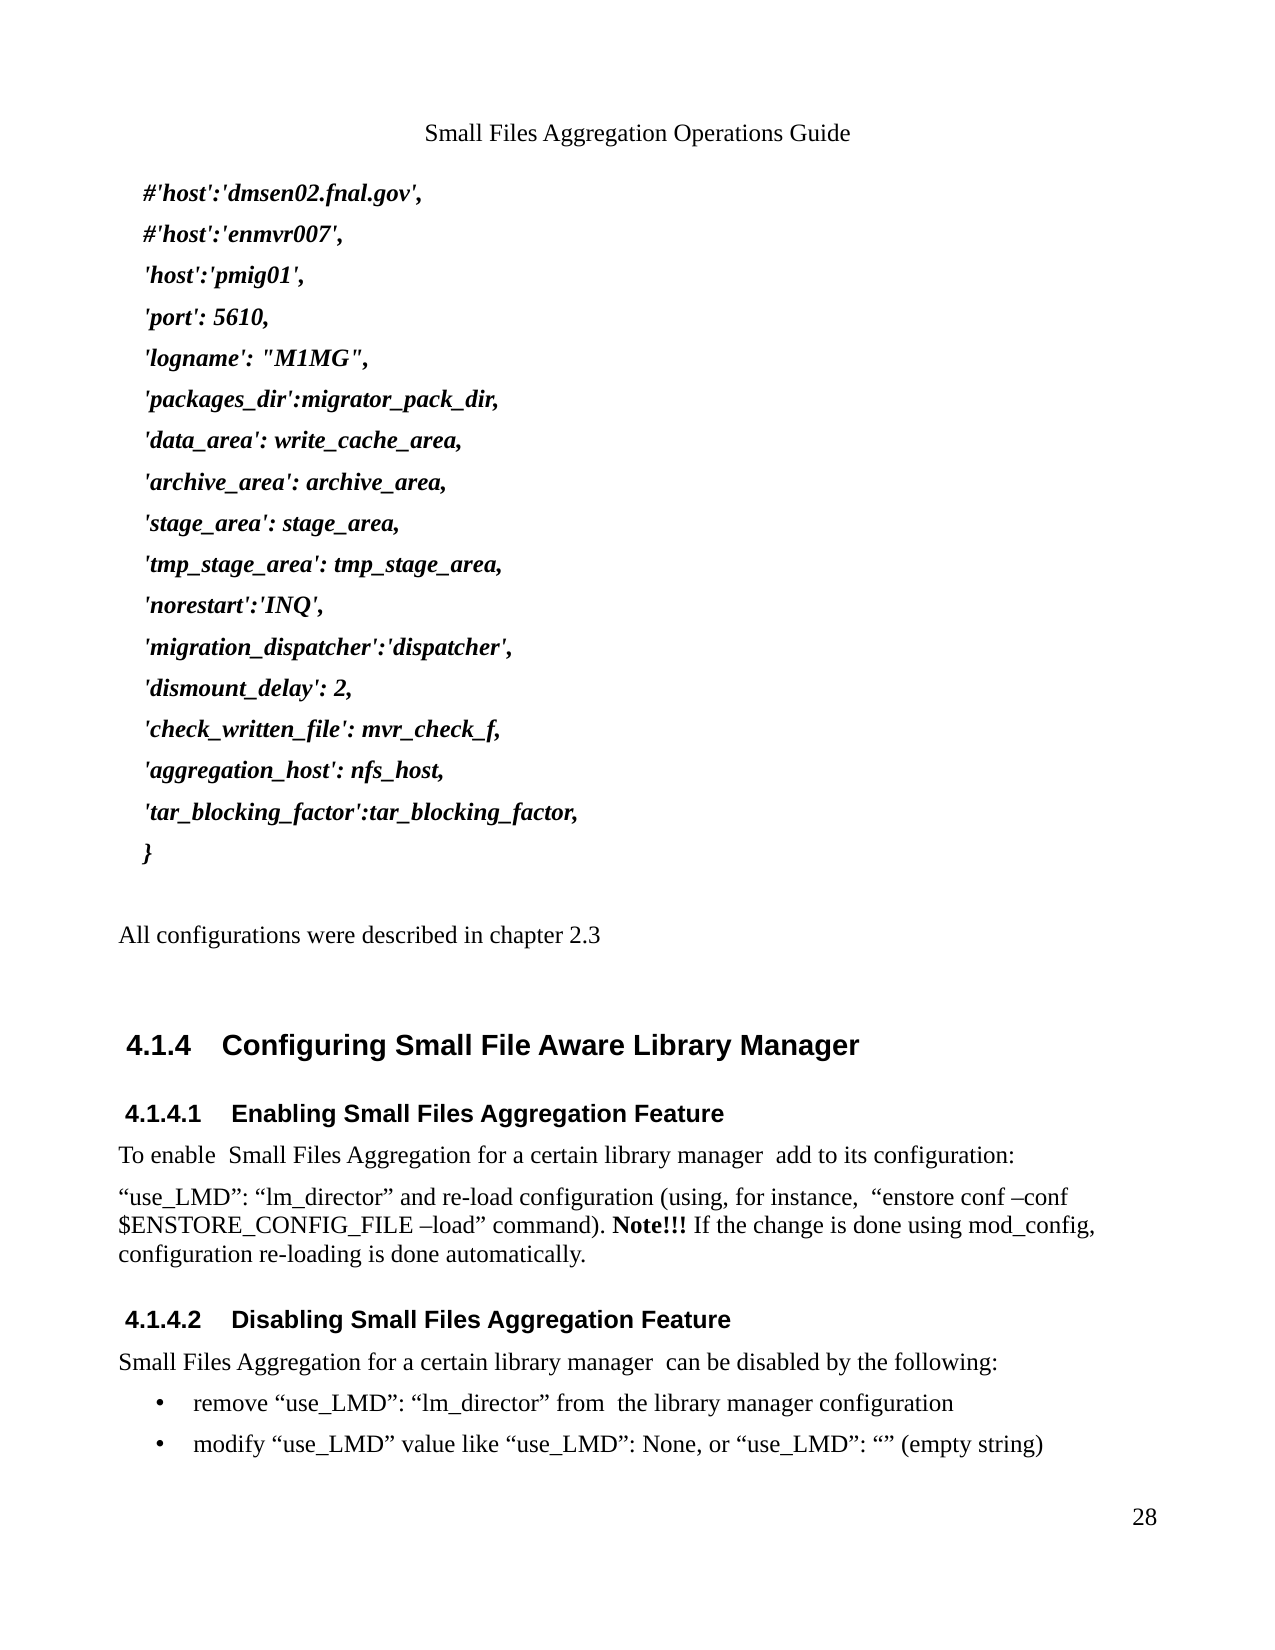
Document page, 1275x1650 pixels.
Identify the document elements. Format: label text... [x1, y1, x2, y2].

text 'tmp_stage_area': tmp_stage_area, [118, 549, 1157, 578]
list modify “use_LMD” value like “use_LMD”: None, or “use_LMD”: “” (empty string) [156, 1429, 1157, 1458]
text Small Files Aggregation for a certain library manager can be disabled by the following: [118, 1347, 1157, 1375]
text 'archive_area': archive_area, [118, 467, 1157, 496]
subtitle Enabling Small Files Aggregation Feature [118, 1099, 1157, 1128]
text To enable Small Files Aggregation for a certain library manager add to its configuration: [118, 1140, 1157, 1169]
list remove “use_LMD”: “lm_director” from the library manager configuration [156, 1388, 1157, 1417]
text } [118, 838, 1157, 867]
text “use_LMD”: “lm_director” and re-load configuration (using, for instance, “enstore conf –conf $ENSTORE_CONFIG_FILE –load” command). Note!!! If the change is done using mod_config, configuration re-loading is done automatically. [118, 1182, 1157, 1268]
text 'packages_dir':migrator_pack_dir, [118, 384, 1157, 413]
text 'data_area': write_cache_area, [118, 426, 1157, 454]
text 'logname': "M1MG", [118, 343, 1157, 372]
text #'host':'dmsen02.fnal.gov', [118, 178, 1157, 207]
text 'host':'pmig01', [118, 261, 1157, 289]
text 'stage_area': stage_area, [118, 508, 1157, 537]
text 'dismount_delay': 2, [118, 673, 1157, 702]
text 'norestart':'INQ', [118, 591, 1157, 619]
subtitle Disabling Small Files Aggregation Feature [118, 1305, 1157, 1334]
subtitle Configuring Small File Aware Library Manager [118, 1028, 1157, 1062]
text 'migration_dispatcher':'dispatcher', [118, 632, 1157, 661]
text All configurations were described in chapter 2.3 [118, 921, 1157, 949]
text 'tar_blocking_factor':tar_blocking_factor, [118, 797, 1157, 826]
text 'aggregation_host': nfs_host, [118, 756, 1157, 784]
text 'check_written_file': mvr_check_f, [118, 714, 1157, 743]
text 'port': 5610, [118, 302, 1157, 331]
text #'host':'enmvr007', [118, 219, 1157, 248]
